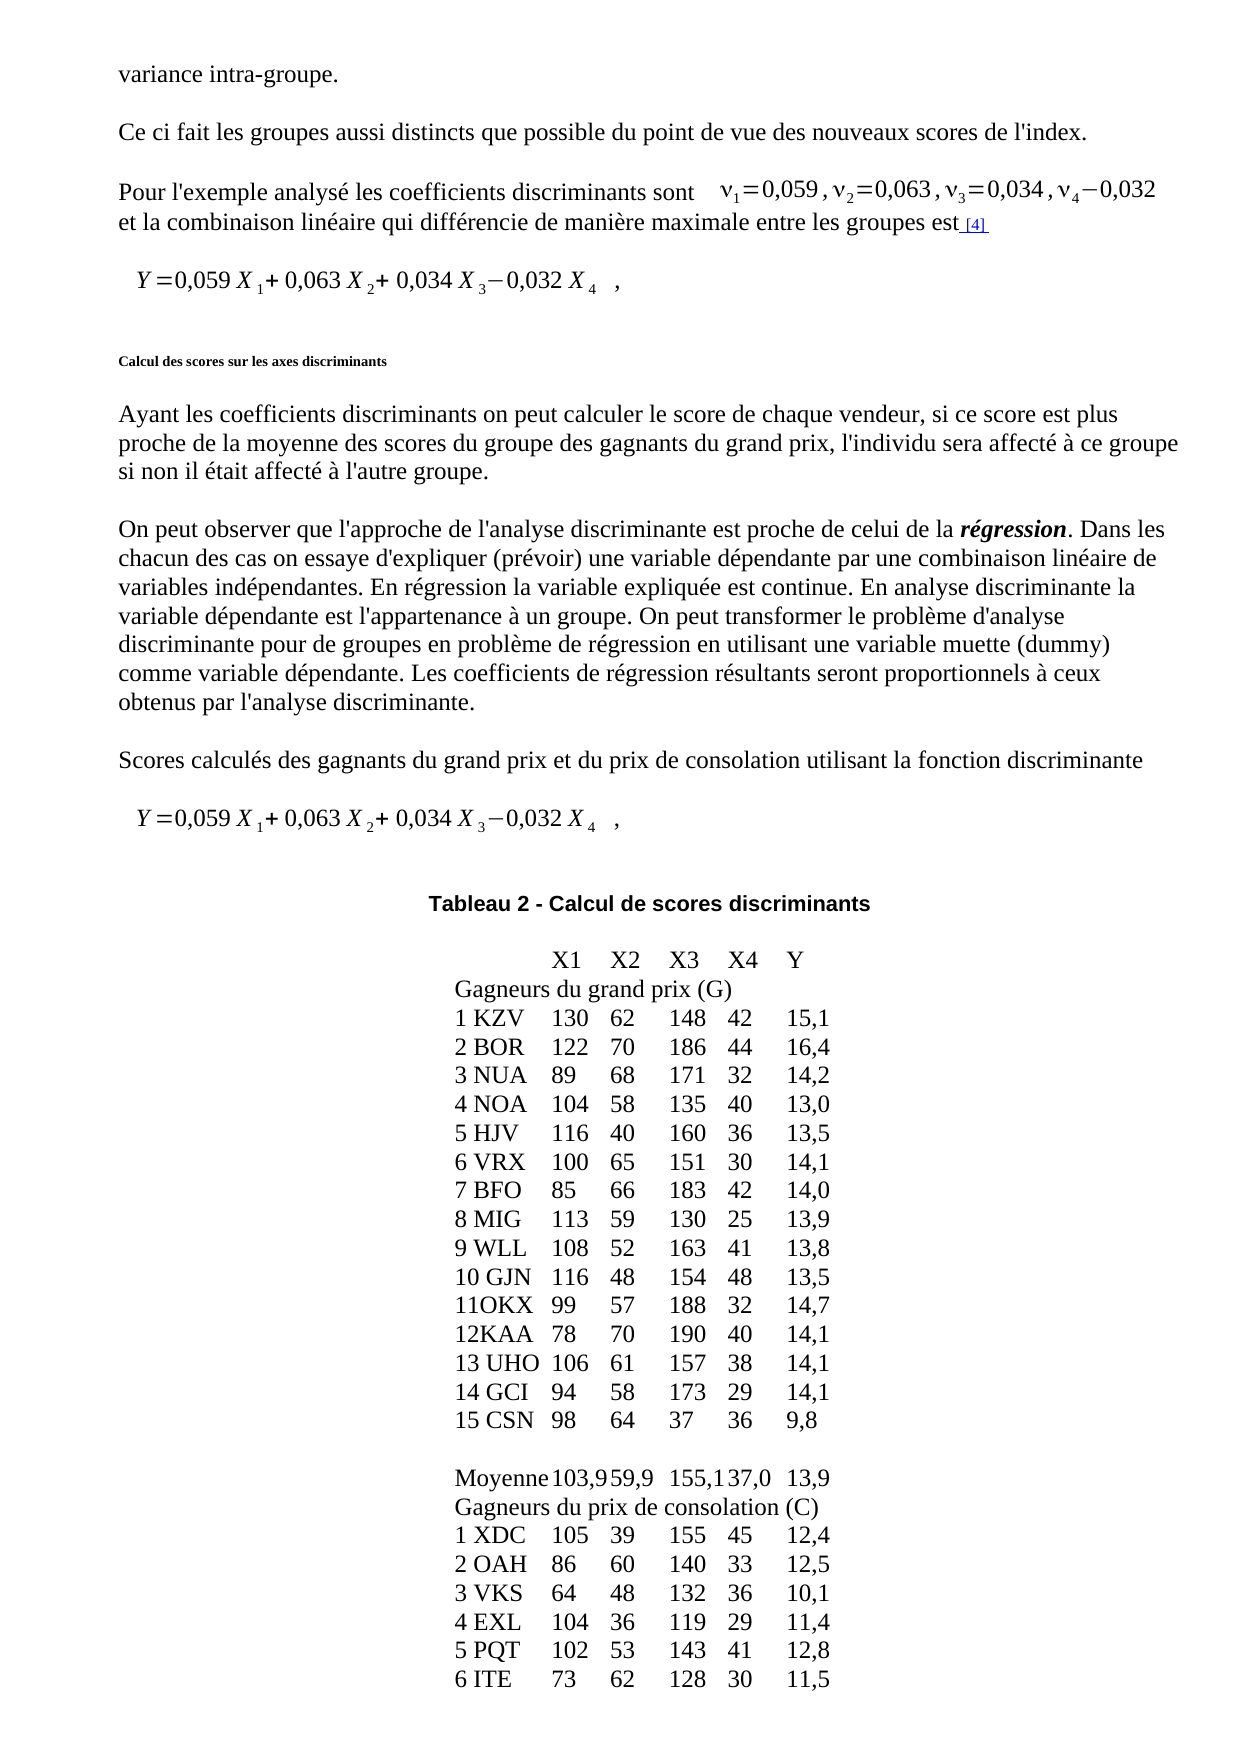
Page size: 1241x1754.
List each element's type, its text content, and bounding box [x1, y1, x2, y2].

table_cell [786, 1434, 845, 1463]
table_cell 11,5 [786, 1664, 845, 1693]
table_cell 13 UHO [454, 1348, 551, 1377]
table_cell 45 [728, 1521, 786, 1549]
table_cell 61 [610, 1348, 669, 1377]
table_cell 38 [728, 1348, 786, 1377]
table_cell 119 [669, 1607, 727, 1636]
table_cell 104 [551, 1607, 610, 1636]
table_cell 44 [728, 1032, 786, 1061]
table_header X2 [610, 946, 669, 974]
table_cell 33 [728, 1549, 786, 1578]
text Scores calculés des gagnants du grand prix et du prix de consolation utilisant la fonction discriminante [118, 745, 1181, 774]
table_cell 14 GCI [454, 1377, 551, 1406]
table_cell 37,0 [728, 1463, 786, 1492]
table_cell 73 [551, 1664, 610, 1693]
table_cell [669, 1434, 727, 1463]
text , [118, 265, 1181, 298]
table_cell 7 BFO [454, 1176, 551, 1204]
table_cell 59,9 [610, 1463, 669, 1492]
table_cell 42 [728, 1176, 786, 1204]
table_cell 58 [610, 1089, 669, 1118]
table_cell Gagneurs du prix de consolation (C) [454, 1492, 845, 1521]
table_header [454, 946, 551, 974]
table_cell 59 [610, 1204, 669, 1233]
table_cell 11,4 [786, 1607, 845, 1636]
table_cell 14,1 [786, 1377, 845, 1406]
table_cell 11OKX [454, 1291, 551, 1319]
table_cell 94 [551, 1377, 610, 1406]
subtitle Calcul des scores sur les axes discriminants [118, 353, 1181, 369]
table_cell 62 [610, 1664, 669, 1693]
table_cell 100 [551, 1147, 610, 1176]
table_cell 58 [610, 1377, 669, 1406]
table_cell 9,8 [786, 1406, 845, 1434]
table_cell 30 [728, 1147, 786, 1176]
table_cell 10 GJN [454, 1262, 551, 1291]
table_cell 40 [610, 1118, 669, 1147]
table_cell 14,7 [786, 1291, 845, 1319]
table_cell 13,9 [786, 1204, 845, 1233]
table_cell 186 [669, 1032, 727, 1061]
table_cell 140 [669, 1549, 727, 1578]
table_cell 4 EXL [454, 1607, 551, 1636]
table_cell 40 [728, 1319, 786, 1348]
table_cell 14,2 [786, 1061, 845, 1089]
table_cell 143 [669, 1636, 727, 1664]
table_cell 106 [551, 1348, 610, 1377]
table_cell 64 [610, 1406, 669, 1434]
table_cell 53 [610, 1636, 669, 1664]
table_cell 70 [610, 1032, 669, 1061]
text On peut observer que l'approche de l'analyse discriminante est proche de celui de la régression. Dans les chacun des cas on essaye d'expliquer (prévoir) une variable dépendante par une combinaison linéaire de variables indépendantes. En régression la variable expliquée est continue. En analyse discriminante la variable dépendante est l'appartenance à un groupe. On peut transformer le problème d'analyse discriminante pour de groupes en problème de régression en utilisant une variable muette (dummy) comme variable dépendante. Les coefficients de régression résultants seront proportionnels à ceux obtenus par l'analyse discriminante. [118, 514, 1181, 716]
table_cell 13,0 [786, 1089, 845, 1118]
table_cell 157 [669, 1348, 727, 1377]
table_cell 1 XDC [454, 1521, 551, 1549]
table_cell 10,1 [786, 1578, 845, 1607]
table_cell 188 [669, 1291, 727, 1319]
table_cell 89 [551, 1061, 610, 1089]
table_cell 3 NUA [454, 1061, 551, 1089]
table_cell 130 [669, 1204, 727, 1233]
table_cell 12,8 [786, 1636, 845, 1664]
table_cell 66 [610, 1176, 669, 1204]
table_cell 39 [610, 1521, 669, 1549]
table_cell 29 [728, 1607, 786, 1636]
table_cell 64 [551, 1578, 610, 1607]
text Ayant les coefficients discriminants on peut calculer le score de chaque vendeur, si ce score est plus proche de la moyenne des scores du groupe des gagnants du grand prix, l'individu sera affecté à ce groupe si non il était affecté à l'autre groupe. [118, 399, 1181, 485]
table_cell 130 [551, 1003, 610, 1032]
table_cell [610, 1434, 669, 1463]
table_cell 48 [610, 1262, 669, 1291]
table_cell 13,5 [786, 1262, 845, 1291]
table_cell 13,5 [786, 1118, 845, 1147]
table_cell 60 [610, 1549, 669, 1578]
table_cell [551, 1434, 610, 1463]
table_cell 13,8 [786, 1233, 845, 1262]
table_cell 25 [728, 1204, 786, 1233]
table_cell 41 [728, 1636, 786, 1664]
text , [118, 803, 1181, 836]
table_cell 163 [669, 1233, 727, 1262]
table_cell 122 [551, 1032, 610, 1061]
table_cell 148 [669, 1003, 727, 1032]
table_cell 36 [728, 1406, 786, 1434]
table_cell 104 [551, 1089, 610, 1118]
table_cell 102 [551, 1636, 610, 1664]
table_header X3 [669, 946, 727, 974]
table_cell 15 CSN [454, 1406, 551, 1434]
table_cell 36 [610, 1607, 669, 1636]
table_cell 14,1 [786, 1147, 845, 1176]
table_cell 32 [728, 1061, 786, 1089]
table_cell 103,9 [551, 1463, 610, 1492]
table_cell 116 [551, 1262, 610, 1291]
table_cell 48 [728, 1262, 786, 1291]
table_cell 86 [551, 1549, 610, 1578]
table_cell 37 [669, 1406, 727, 1434]
table_cell Moyenne [454, 1463, 551, 1492]
table_cell 68 [610, 1061, 669, 1089]
table_cell Gagneurs du grand prix (G) [454, 974, 845, 1003]
table_cell 99 [551, 1291, 610, 1319]
table_cell 4 NOA [454, 1089, 551, 1118]
table_cell 8 MIG [454, 1204, 551, 1233]
table_cell 155 [669, 1521, 727, 1549]
table_header X1 [551, 946, 610, 974]
table_cell 135 [669, 1089, 727, 1118]
table_cell 70 [610, 1319, 669, 1348]
table_cell 32 [728, 1291, 786, 1319]
table_cell 155,1 [669, 1463, 727, 1492]
table_cell 132 [669, 1578, 727, 1607]
table_cell 105 [551, 1521, 610, 1549]
table_cell 5 HJV [454, 1118, 551, 1147]
table_cell 113 [551, 1204, 610, 1233]
table_cell 173 [669, 1377, 727, 1406]
table_cell 65 [610, 1147, 669, 1176]
table_cell 98 [551, 1406, 610, 1434]
table_cell 41 [728, 1233, 786, 1262]
table_cell 48 [610, 1578, 669, 1607]
table_cell 14,1 [786, 1319, 845, 1348]
table_cell 36 [728, 1578, 786, 1607]
table_cell 40 [728, 1089, 786, 1118]
table_cell 6 ITE [454, 1664, 551, 1693]
table_cell 183 [669, 1176, 727, 1204]
text variance intra-groupe. [118, 59, 1181, 88]
table_cell 52 [610, 1233, 669, 1262]
table_cell 14,0 [786, 1176, 845, 1204]
table_cell 1 KZV [454, 1003, 551, 1032]
table_cell 160 [669, 1118, 727, 1147]
table_cell 128 [669, 1664, 727, 1693]
table_cell 108 [551, 1233, 610, 1262]
table_cell 5 PQT [454, 1636, 551, 1664]
table_cell 190 [669, 1319, 727, 1348]
table_cell 154 [669, 1262, 727, 1291]
table_cell 12,5 [786, 1549, 845, 1578]
table_header X4 [728, 946, 786, 974]
table_cell 2 BOR [454, 1032, 551, 1061]
table_cell 85 [551, 1176, 610, 1204]
table_header Y [786, 946, 845, 974]
subtitle Tableau 2 - Calcul de scores discriminants [118, 891, 1181, 916]
table_cell 16,4 [786, 1032, 845, 1061]
table_cell 30 [728, 1664, 786, 1693]
table_cell 2 OAH [454, 1549, 551, 1578]
table_cell 3 VKS [454, 1578, 551, 1607]
table_cell 42 [728, 1003, 786, 1032]
table_cell 151 [669, 1147, 727, 1176]
table_cell 29 [728, 1377, 786, 1406]
table_cell 15,1 [786, 1003, 845, 1032]
text Pour l'exemple analysé les coefficients discriminants sont et la combinaison linéaire qui différencie de manière maximale entre les groupes est [4] [118, 176, 1181, 236]
table_cell 57 [610, 1291, 669, 1319]
table_cell 62 [610, 1003, 669, 1032]
table_cell 116 [551, 1118, 610, 1147]
table_cell 12KAA [454, 1319, 551, 1348]
table_cell [728, 1434, 786, 1463]
table_cell 12,4 [786, 1521, 845, 1549]
table_cell 171 [669, 1061, 727, 1089]
table_cell 13,9 [786, 1463, 845, 1492]
table_cell 14,1 [786, 1348, 845, 1377]
table_cell 6 VRX [454, 1147, 551, 1176]
table_cell [454, 1434, 551, 1463]
text Ce ci fait les groupes aussi distincts que possible du point de vue des nouveaux scores de l'index. [118, 117, 1181, 146]
table_cell 78 [551, 1319, 610, 1348]
table_cell 9 WLL [454, 1233, 551, 1262]
table_cell 36 [728, 1118, 786, 1147]
